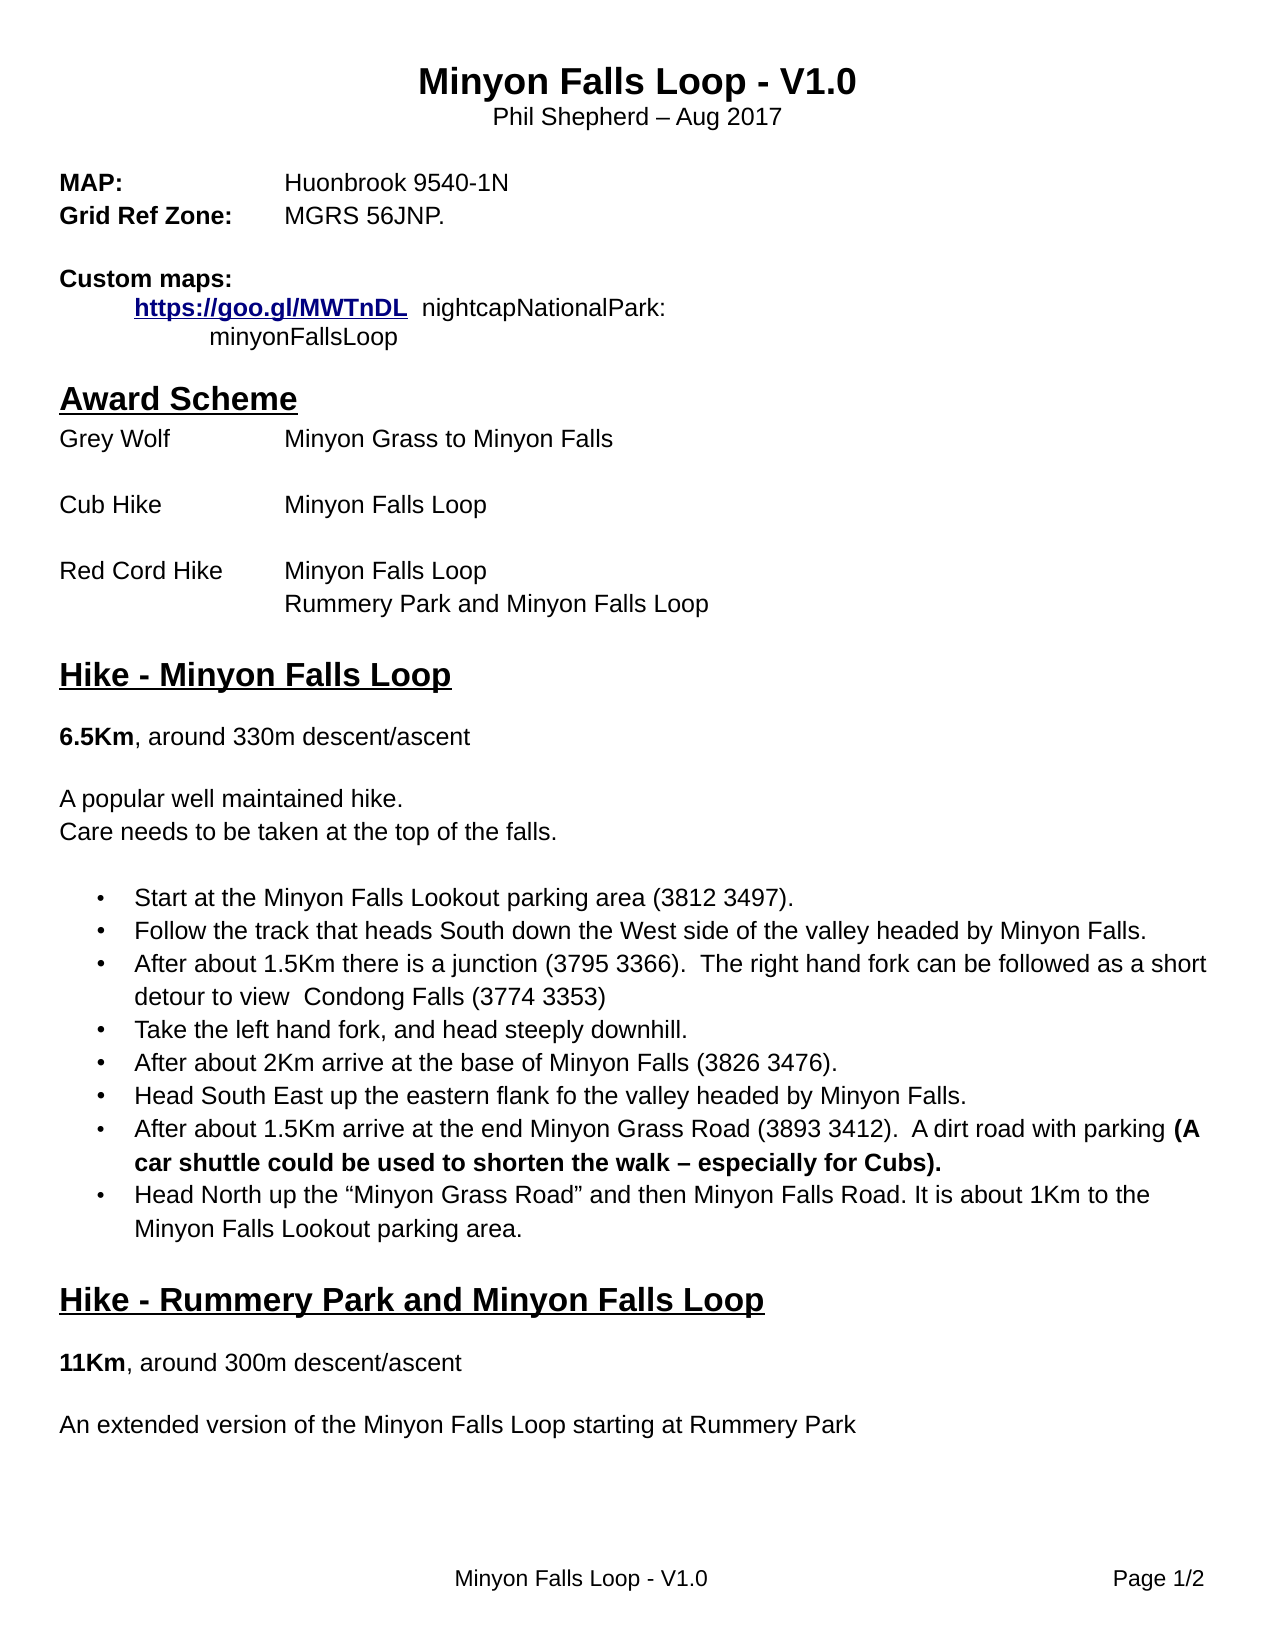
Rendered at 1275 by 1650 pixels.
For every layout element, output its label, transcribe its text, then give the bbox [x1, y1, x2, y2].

list Start at the Minyon Falls Lookout parking area (3812 3497). [97, 883, 1216, 912]
text Cub Hike Minyon Falls Loop [59, 490, 1216, 518]
text https://goo.gl/MWTnDL nightcapNationalPark: [59, 293, 1216, 322]
subtitle Hike - Minyon Falls Loop [59, 655, 1216, 693]
subtitle 11Km, around 300m descent/ascent [59, 1348, 1216, 1377]
text Custom maps: [59, 264, 1216, 293]
list Head North up the “Minyon Grass Road” and then Minyon Falls Road. It is about 1Km to the Minyon Falls Lookout parking area. [97, 1181, 1216, 1242]
list Follow the track that heads South down the West side of the valley headed by Minyon Falls. [97, 916, 1216, 945]
text Red Cord Hike Minyon Falls Loop [59, 556, 1216, 584]
list After about 2Km arrive at the base of Minyon Falls (3826 3476). [97, 1048, 1216, 1077]
list After about 1.5Km arrive at the end Minyon Grass Road (3893 3412). A dirt road with parking (A car shuttle could be used to shorten the walk – especially for Cubs). [97, 1114, 1216, 1176]
list Take the left hand fork, and head steeply downhill. [97, 1015, 1216, 1044]
text An extended version of the Minyon Falls Loop starting at Rummery Park [59, 1410, 1216, 1472]
list Head South East up the eastern flank fo the valley headed by Minyon Falls. [97, 1081, 1216, 1110]
text MAP: Huonbrook 9540-1N Grid Ref Zone: MGRS 56JNP. [59, 168, 1216, 230]
text minyonFallsLoop [59, 322, 1216, 351]
subtitle 6.5Km, around 330m descent/ascent [59, 722, 1216, 751]
text Phil Shepherd – Aug 2017 [59, 102, 1216, 131]
subtitle Hike - Rummery Park and Minyon Falls Loop [59, 1279, 1216, 1318]
text A popular well maintained hike. Care needs to be taken at the top of the falls. [59, 784, 1216, 846]
list After about 1.5Km there is a junction (3795 3366). The right hand fork can be followed as a short detour to view Condong Falls (3774 3353) [97, 949, 1216, 1011]
text Rummery Park and Minyon Falls Loop [59, 589, 1216, 617]
text Grey Wolf Minyon Grass to Minyon Falls [59, 424, 1216, 452]
text Award Scheme [59, 379, 1216, 418]
subtitle Minyon Falls Loop - V1.0 [59, 59, 1216, 102]
